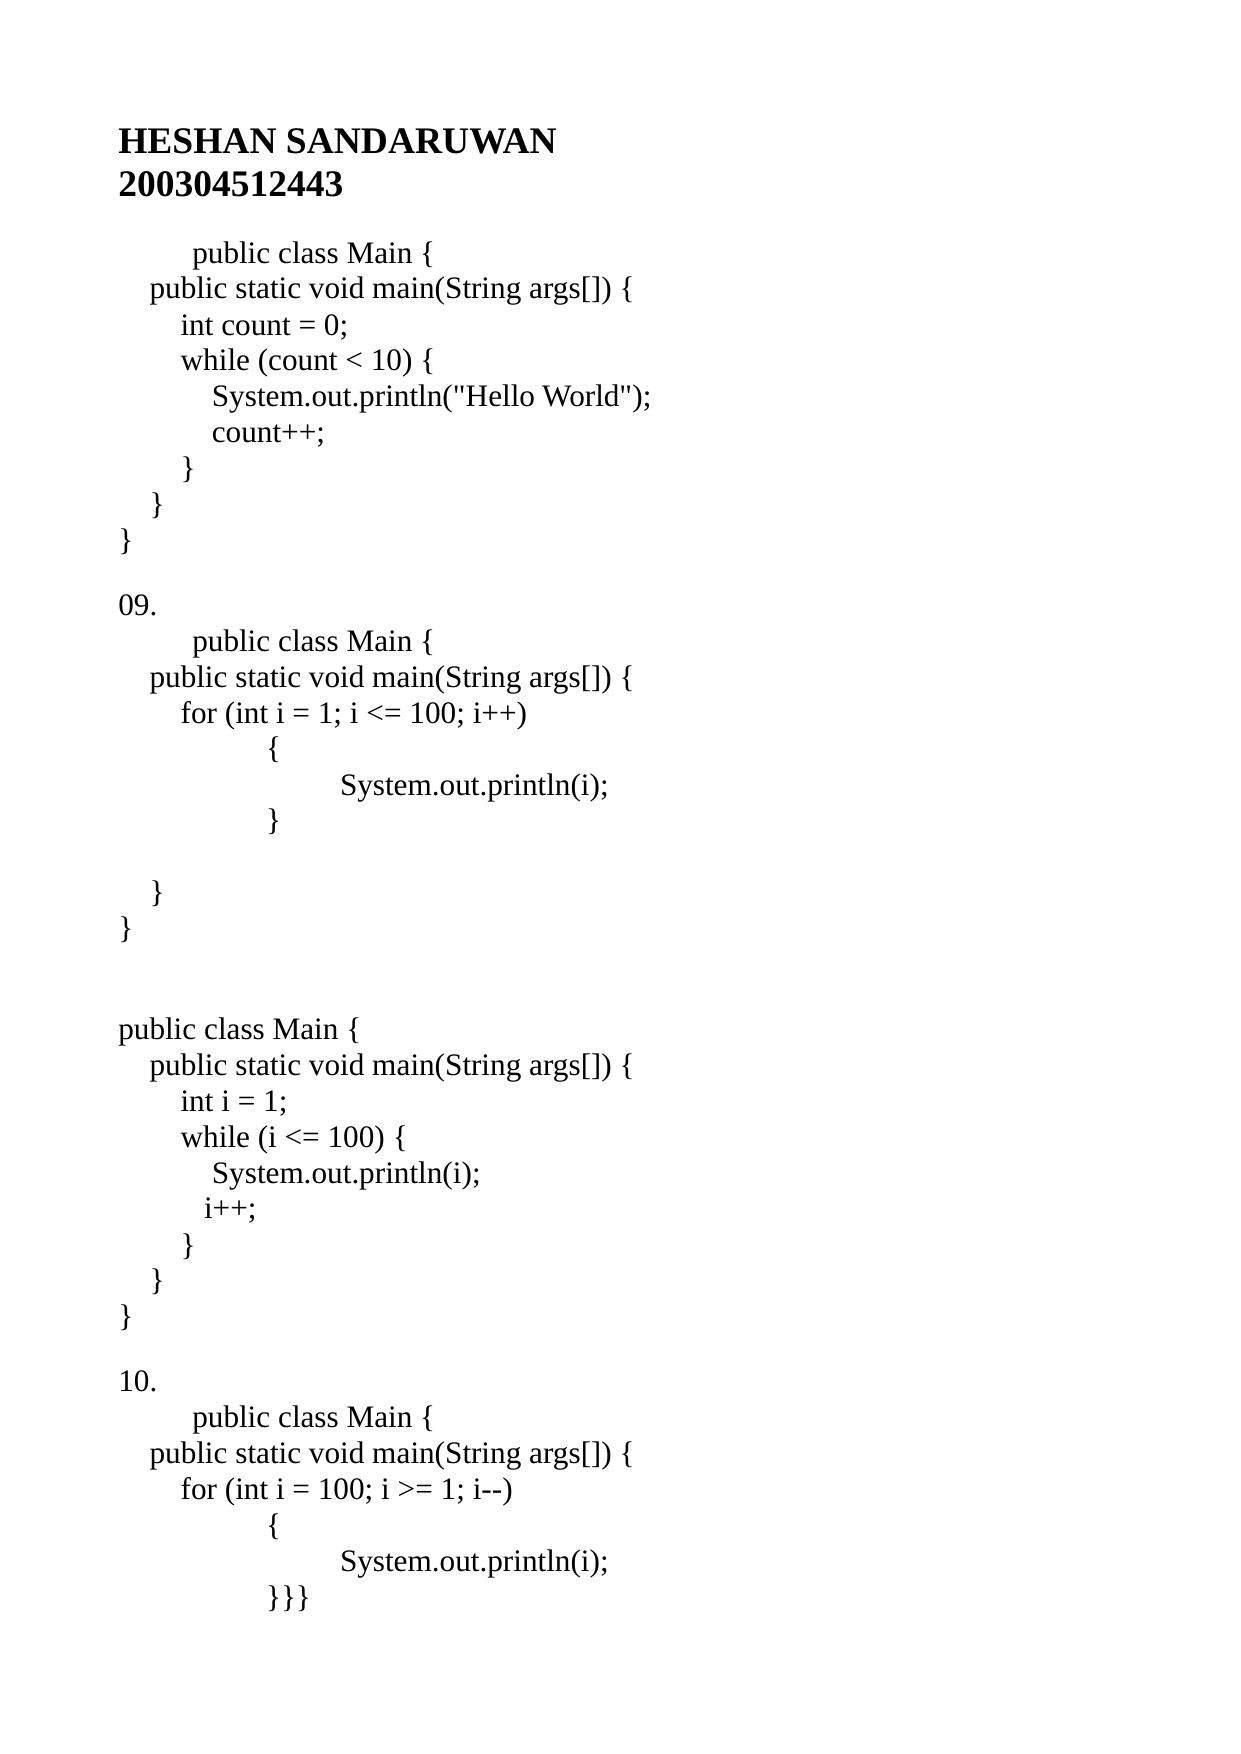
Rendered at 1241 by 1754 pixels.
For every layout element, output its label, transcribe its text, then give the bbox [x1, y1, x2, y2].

text public class Main { [118, 622, 1122, 658]
text public static void main(String args[]) { [118, 1434, 1122, 1470]
text while (i <= 100) { [118, 1118, 1122, 1154]
text i++; [118, 1190, 1122, 1226]
text System.out.println(i); [118, 766, 1122, 802]
text public static void main(String args[]) { [118, 658, 1122, 694]
text public class Main { [118, 234, 1122, 270]
text } [118, 909, 1122, 945]
text } [118, 485, 1122, 521]
text while (count < 10) { [118, 342, 1122, 378]
text count++; [118, 413, 1122, 449]
text System.out.println("Hello World"); [118, 378, 1122, 413]
text } [118, 521, 1122, 557]
text System.out.println(i); [118, 1542, 1122, 1578]
text } [118, 449, 1122, 485]
text { [118, 730, 1122, 766]
text public class Main { [118, 1010, 1122, 1046]
text } [118, 873, 1122, 909]
text System.out.println(i); [118, 1154, 1122, 1190]
text } [118, 1226, 1122, 1262]
text 10. [118, 1362, 1122, 1398]
text public static void main(String args[]) { [118, 270, 1122, 306]
text }}} [118, 1578, 1122, 1614]
text public class Main { [118, 1398, 1122, 1434]
text } [118, 802, 1122, 838]
text for (int i = 100; i >= 1; i--) [118, 1470, 1122, 1506]
text 09. [118, 586, 1122, 622]
text int count = 0; [118, 306, 1122, 342]
text int i = 1; [118, 1082, 1122, 1118]
text for (int i = 1; i <= 100; i++) [118, 694, 1122, 730]
text { [118, 1506, 1122, 1542]
text } [118, 1298, 1122, 1333]
text } [118, 1262, 1122, 1298]
text public static void main(String args[]) { [118, 1046, 1122, 1082]
